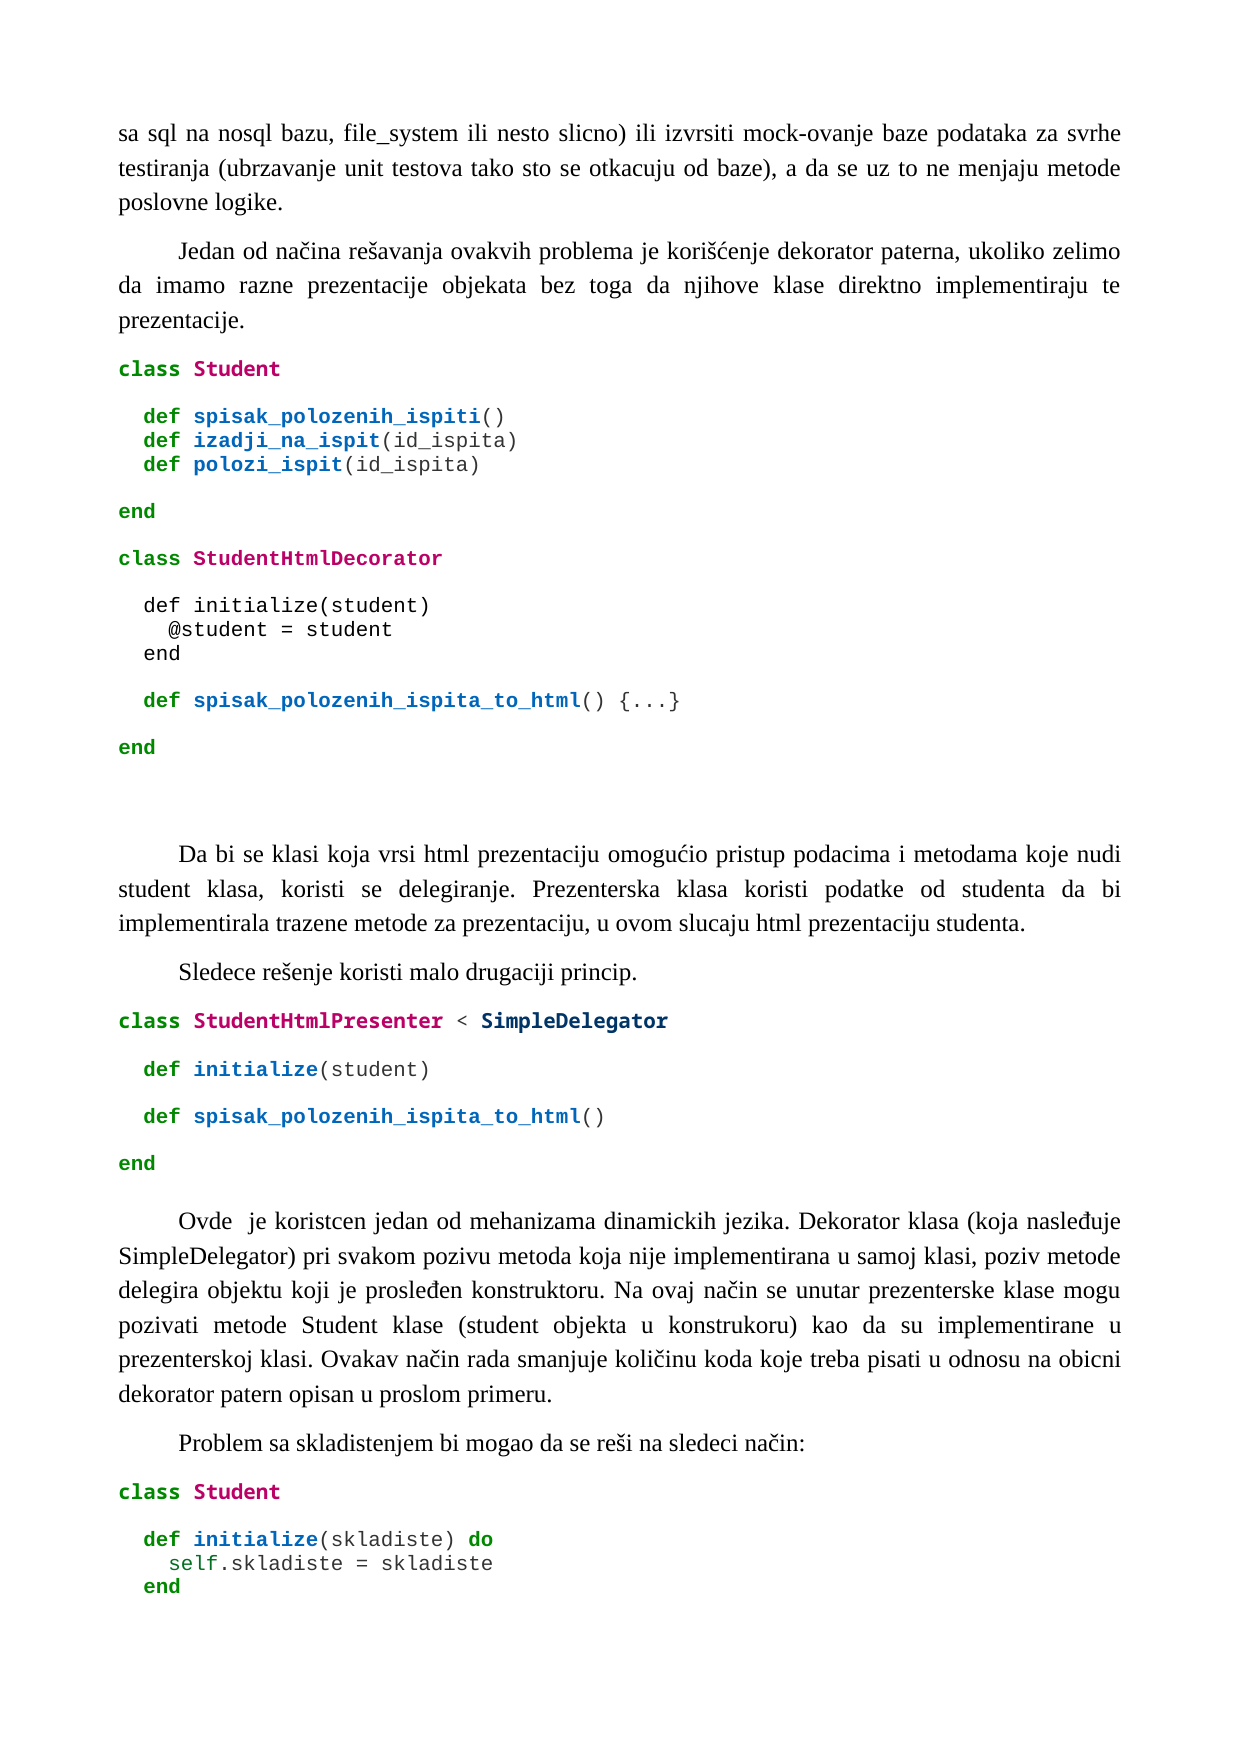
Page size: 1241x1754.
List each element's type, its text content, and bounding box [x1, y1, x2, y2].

text def spisak_polozenih_ispita_to_html() [118, 1106, 1122, 1129]
text class StudentHtmlPresenter < SimpleDelegator [118, 1007, 1122, 1035]
text Jedan od načina rešavanja ovakvih problema je korišćenje dekorator paterna, ukoliko zelimo da imamo razne prezentacije objekata bez toga da njihove klase direktno implementiraju te prezentacije. [118, 236, 1122, 334]
text end [118, 1153, 1122, 1177]
text class Student [118, 1477, 1122, 1505]
text def polozi_ispit(id_ispita) [118, 453, 1122, 477]
text end [118, 1576, 1122, 1600]
text class StudentHtmlDecorator [118, 548, 1122, 572]
text Da bi se klasi koja vrsi html prezentaciju omogućio pristup podacima i metodama koje nudi student klasa, koristi se delegiranje. Prezenterska klasa koristi podatke od studenta da bi implementirala trazene metode za prezentaciju, u ovom slucaju html prezentaciju studenta. [118, 839, 1122, 937]
text def initialize(student) [118, 595, 1122, 619]
text Sledece rešenje koristi malo drugaciji princip. [118, 957, 1122, 986]
text def izadji_na_ispit(id_ispita) [118, 430, 1122, 453]
text self.skladiste = skladiste [118, 1553, 1122, 1576]
text end [118, 643, 1122, 666]
text @student = student [118, 619, 1122, 643]
text end [118, 501, 1122, 524]
text class Student [118, 354, 1122, 383]
text def initialize(skladiste) do [118, 1529, 1122, 1553]
text sa sql na nosql bazu, file_system ili nesto slicno) ili izvrsiti mock-ovanje baze podataka za svrhe testiranja (ubrzavanje unit testova tako sto se otkacuju od baze), a da se uz to ne menjaju metode poslovne logike. [118, 118, 1122, 216]
text Problem sa skladistenjem bi mogao da se reši na sledeci način: [118, 1428, 1122, 1457]
text end [118, 737, 1122, 761]
text Ovde je koristcen jedan od mehanizama dinamickih jezika. Dekorator klasa (koja nasleđuje SimpleDelegator) pri svakom pozivu metoda koja nije implementirana u samoj klasi, poziv metode delegira objektu koji je prosleđen konstruktoru. Na ovaj način se unutar prezenterske klase mogu pozivati metode Student klase (student objekta u konstrukoru) kao da su implementirane u prezenterskoj klasi. Ovakav način rada smanjuje količinu koda koje treba pisati u odnosu na obicni dekorator patern opisan u proslom primeru. [118, 1206, 1122, 1407]
text def initialize(student) [118, 1059, 1122, 1082]
text def spisak_polozenih_ispiti() [118, 406, 1122, 430]
text def spisak_polozenih_ispita_to_html() {...} [118, 690, 1122, 714]
